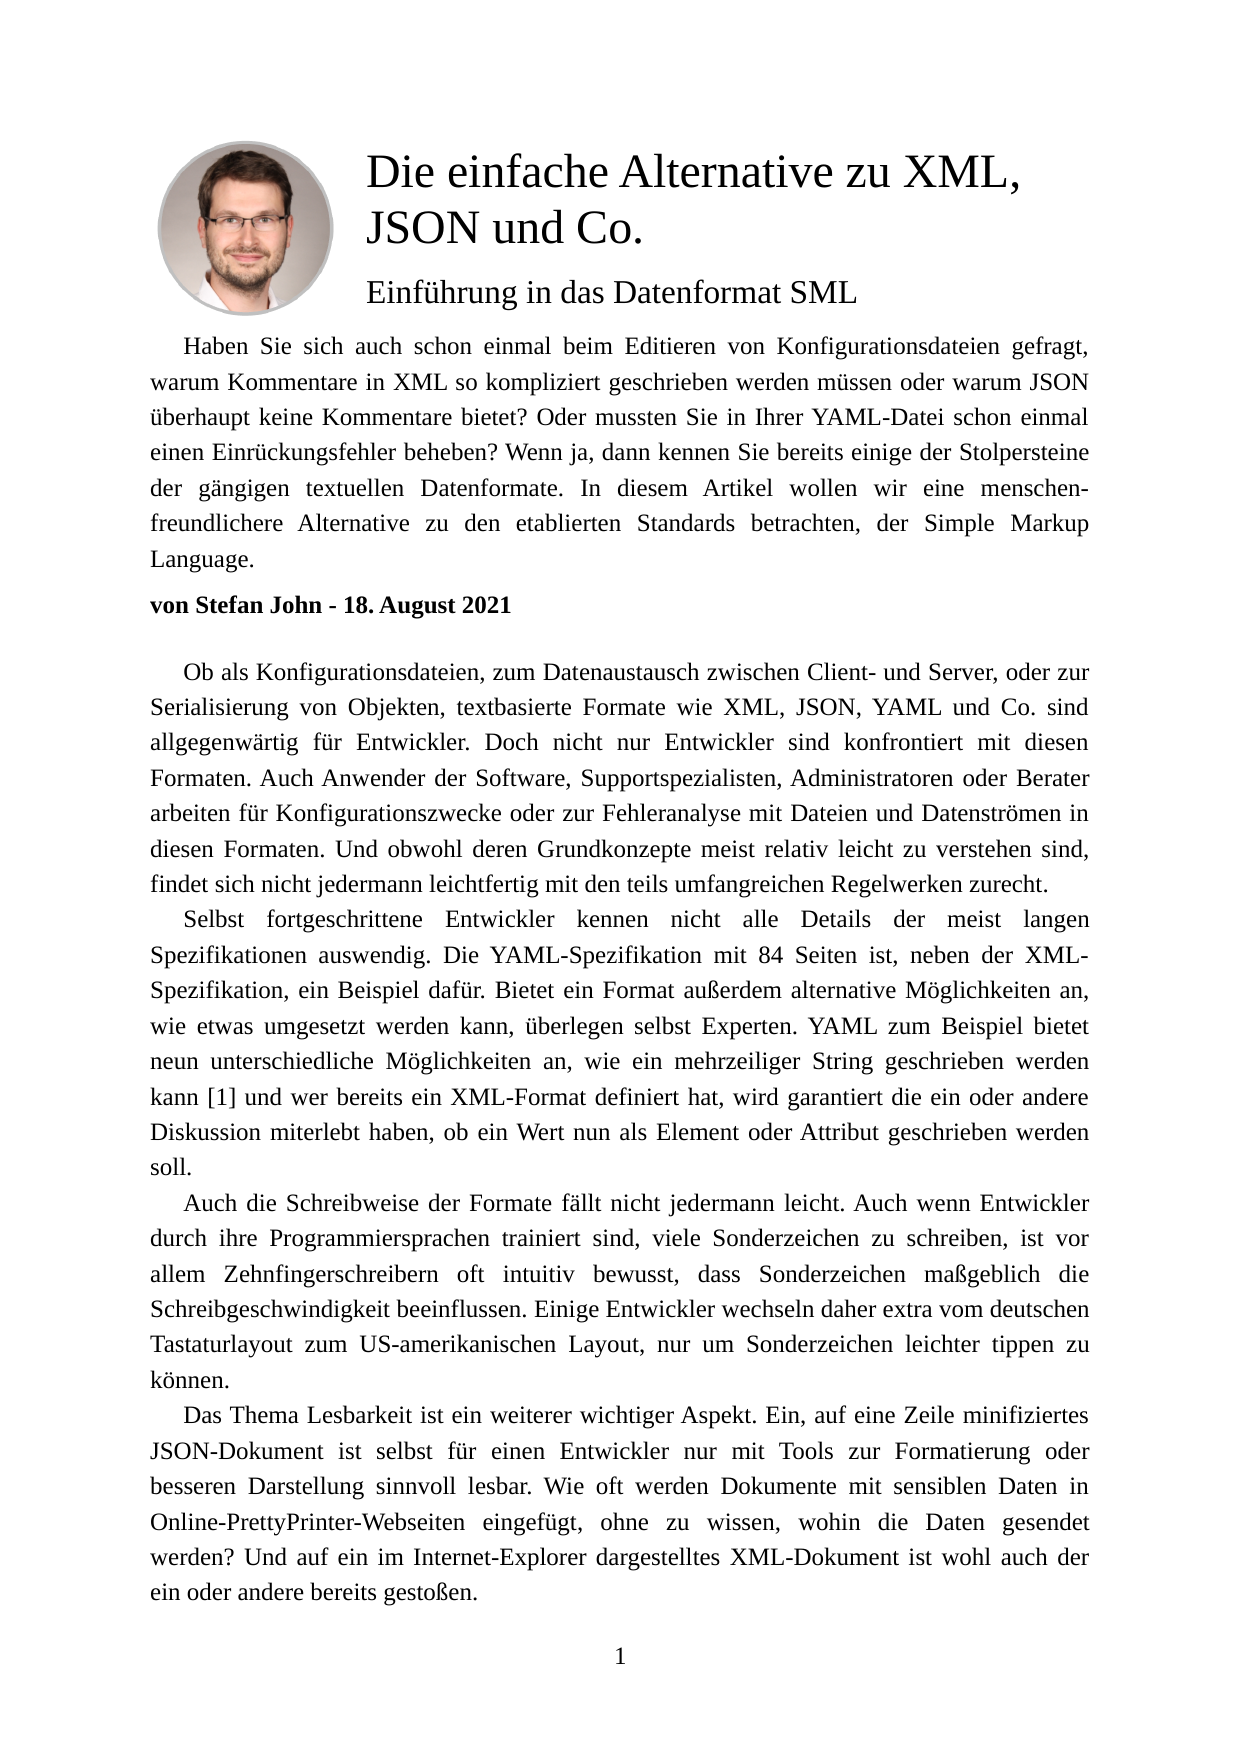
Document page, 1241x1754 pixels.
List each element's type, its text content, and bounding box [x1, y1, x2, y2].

picture [147, 133, 345, 326]
text Auch die Schreibweise der Formate fällt nicht jedermann leicht. Auch wenn Entwickler durch ihre Programmiersprachen trainiert sind, viele Sonderzeichen zu schreiben, ist vor allem Zehnfingerschreibern oft intuitiv bewusst, dass Sonderzeichen maßgeblich die Schreibgeschwindigkeit beeinflussen. Einige Entwickler wechseln daher extra vom deutschen Tastaturlayout zum US-amerikanischen Layout, nur um Sonderzeichen leichter tippen zu können. [150, 1183, 1090, 1395]
subtitle Einführung in das Datenformat SML [345, 272, 1090, 310]
title Die einfache Alternative zu XML, JSON und Co. [345, 143, 1090, 253]
text Selbst fortgeschrittene Entwickler kennen nicht alle Details der meist langen Spezifikationen auswendig. Die YAML-Spezifikation mit 84 Seiten ist, neben der XML-Spezifikation, ein Beispiel dafür. Bietet ein Format außerdem alternative Möglichkeiten an, wie etwas umgesetzt werden kann, überlegen selbst Experten. YAML zum Beispiel bietet neun unterschiedliche Möglichkeiten an, wie ein mehrzeiliger String geschrieben werden kann [1] und wer bereits ein XML-Format definiert hat, wird garantiert die ein oder andere Diskussion miterlebt haben, ob ein Wert nun als Element oder Attribut geschrieben werden soll. [150, 899, 1090, 1183]
text Das Thema Lesbarkeit ist ein weiterer wichtiger Aspekt. Ein, auf eine Zeile minifiziertes JSON-Dokument ist selbst für einen Entwickler nur mit Tools zur Formatierung oder besseren Darstellung sinnvoll lesbar. Wie oft werden Dokumente mit sensiblen Daten in Online-PrettyPrinter-Webseiten eingefügt, ohne zu wissen, wohin die Daten gesendet werden? Und auf ein im Internet-Explorer dargestelltes XML-Dokument ist wohl auch der ein oder andere bereits gestoßen. [150, 1395, 1090, 1608]
text Ob als Konfigurationsdateien, zum Datenaustausch zwischen Client- und Server, oder zur Serialisierung von Objekten, textbasierte Formate wie XML, JSON, YAML und Co. sind allgegenwärtig für Entwickler. Doch nicht nur Entwickler sind konfrontiert mit diesen Formaten. Auch Anwender der Software, Supportspezialisten, Administratoren oder Berater arbeiten für Konfigurationszwecke oder zur Fehleranalyse mit Dateien und Datenströmen in diesen Formaten. Und obwohl deren Grundkonzepte meist relativ leicht zu verstehen sind, findet sich nicht jedermann leichtfertig mit den teils umfangreichen Regelwerken zurecht. [150, 652, 1090, 899]
text von Stefan John - 18. August 2021 [150, 590, 1090, 619]
text Haben Sie sich auch schon einmal beim Editieren von Konfigurationsdateien gefragt, warum Kommentare in XML so kompliziert geschrieben werden müssen oder warum JSON überhaupt keine Kommentare bietet? Oder mussten Sie in Ihrer YAML-Datei schon einmal einen Einrückungsfehler beheben? Wenn ja, dann kennen Sie bereits einige der Stolpersteine der gängigen textuellen Datenformate. In diesem Artikel wollen wir eine menschen-freundlichere Alternative zu den etablierten Standards betrachten, der Simple Markup Language. [150, 326, 1090, 574]
